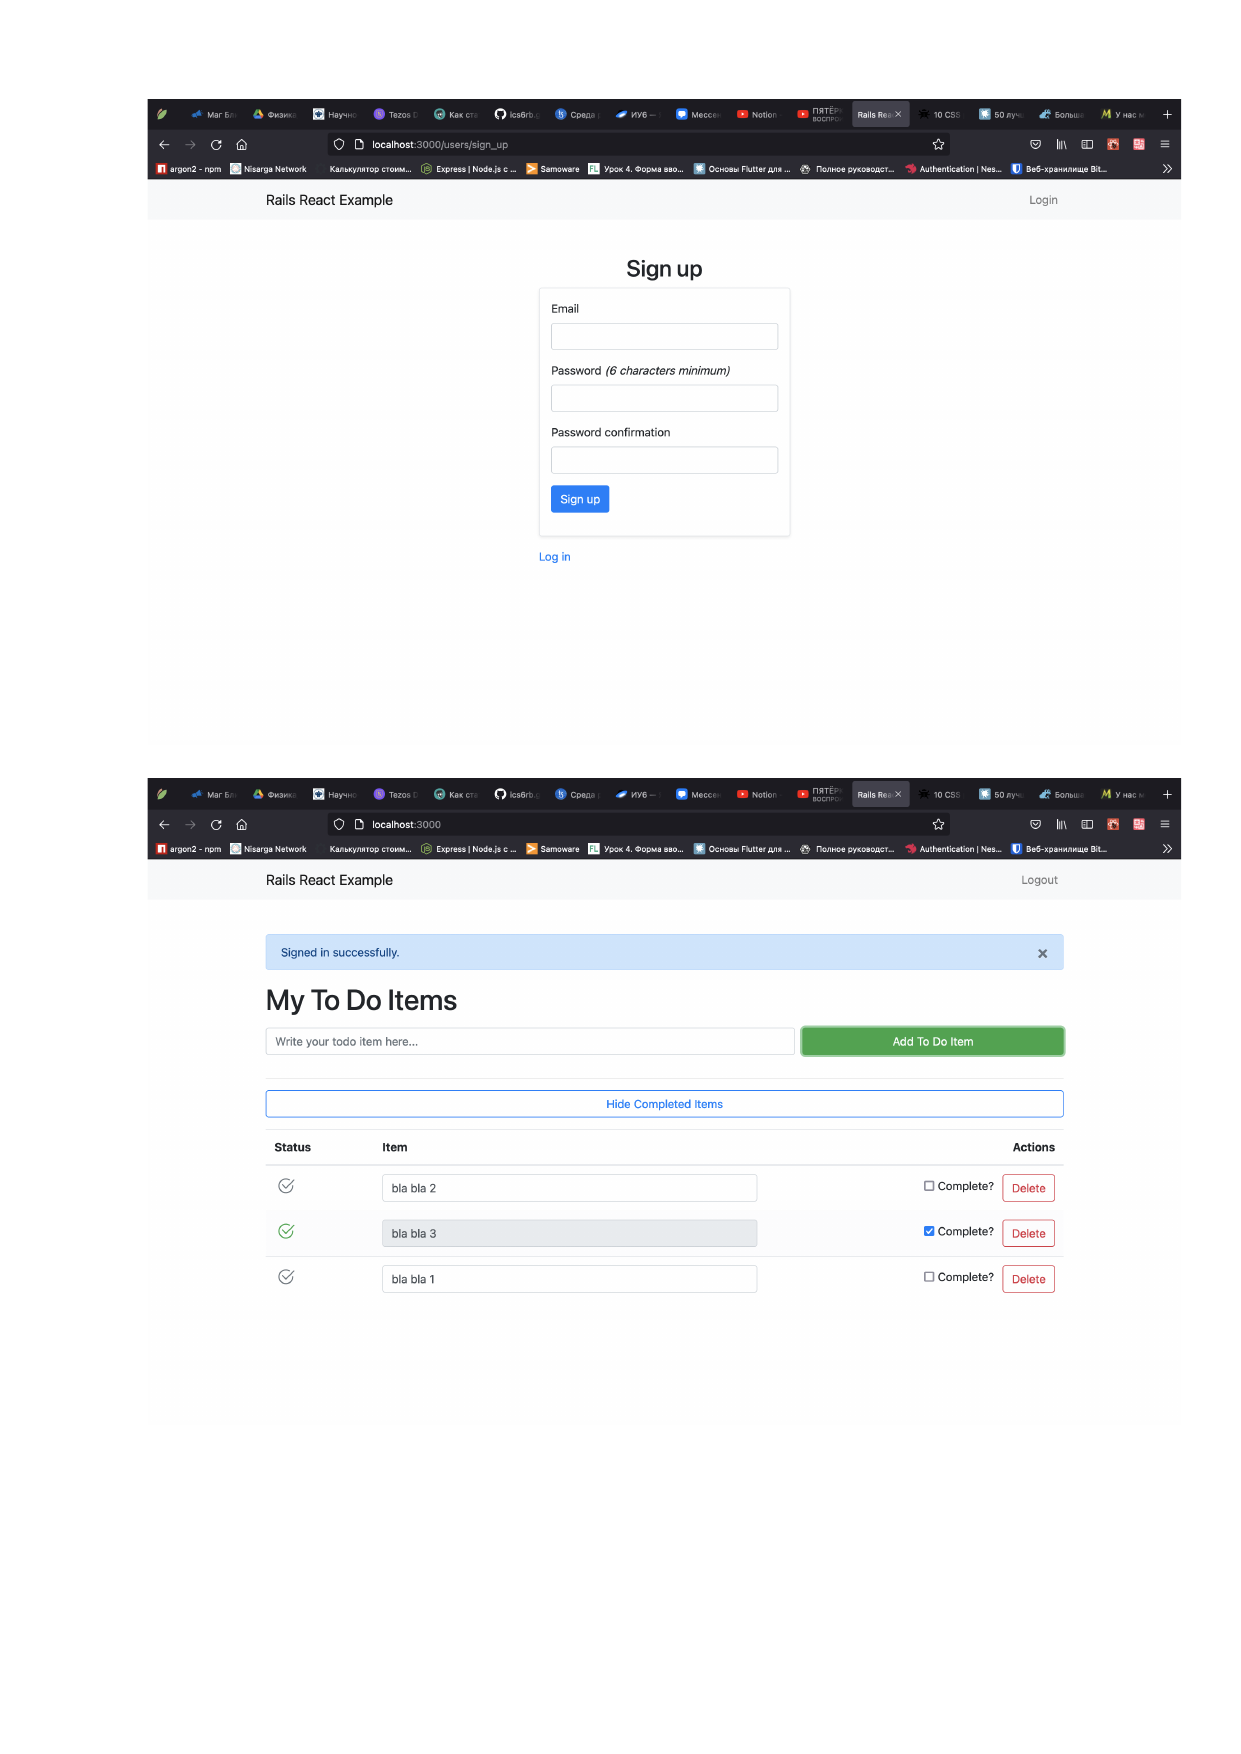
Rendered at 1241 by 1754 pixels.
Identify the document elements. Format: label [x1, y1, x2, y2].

picture [147, 778, 1182, 1425]
picture [147, 99, 1182, 745]
